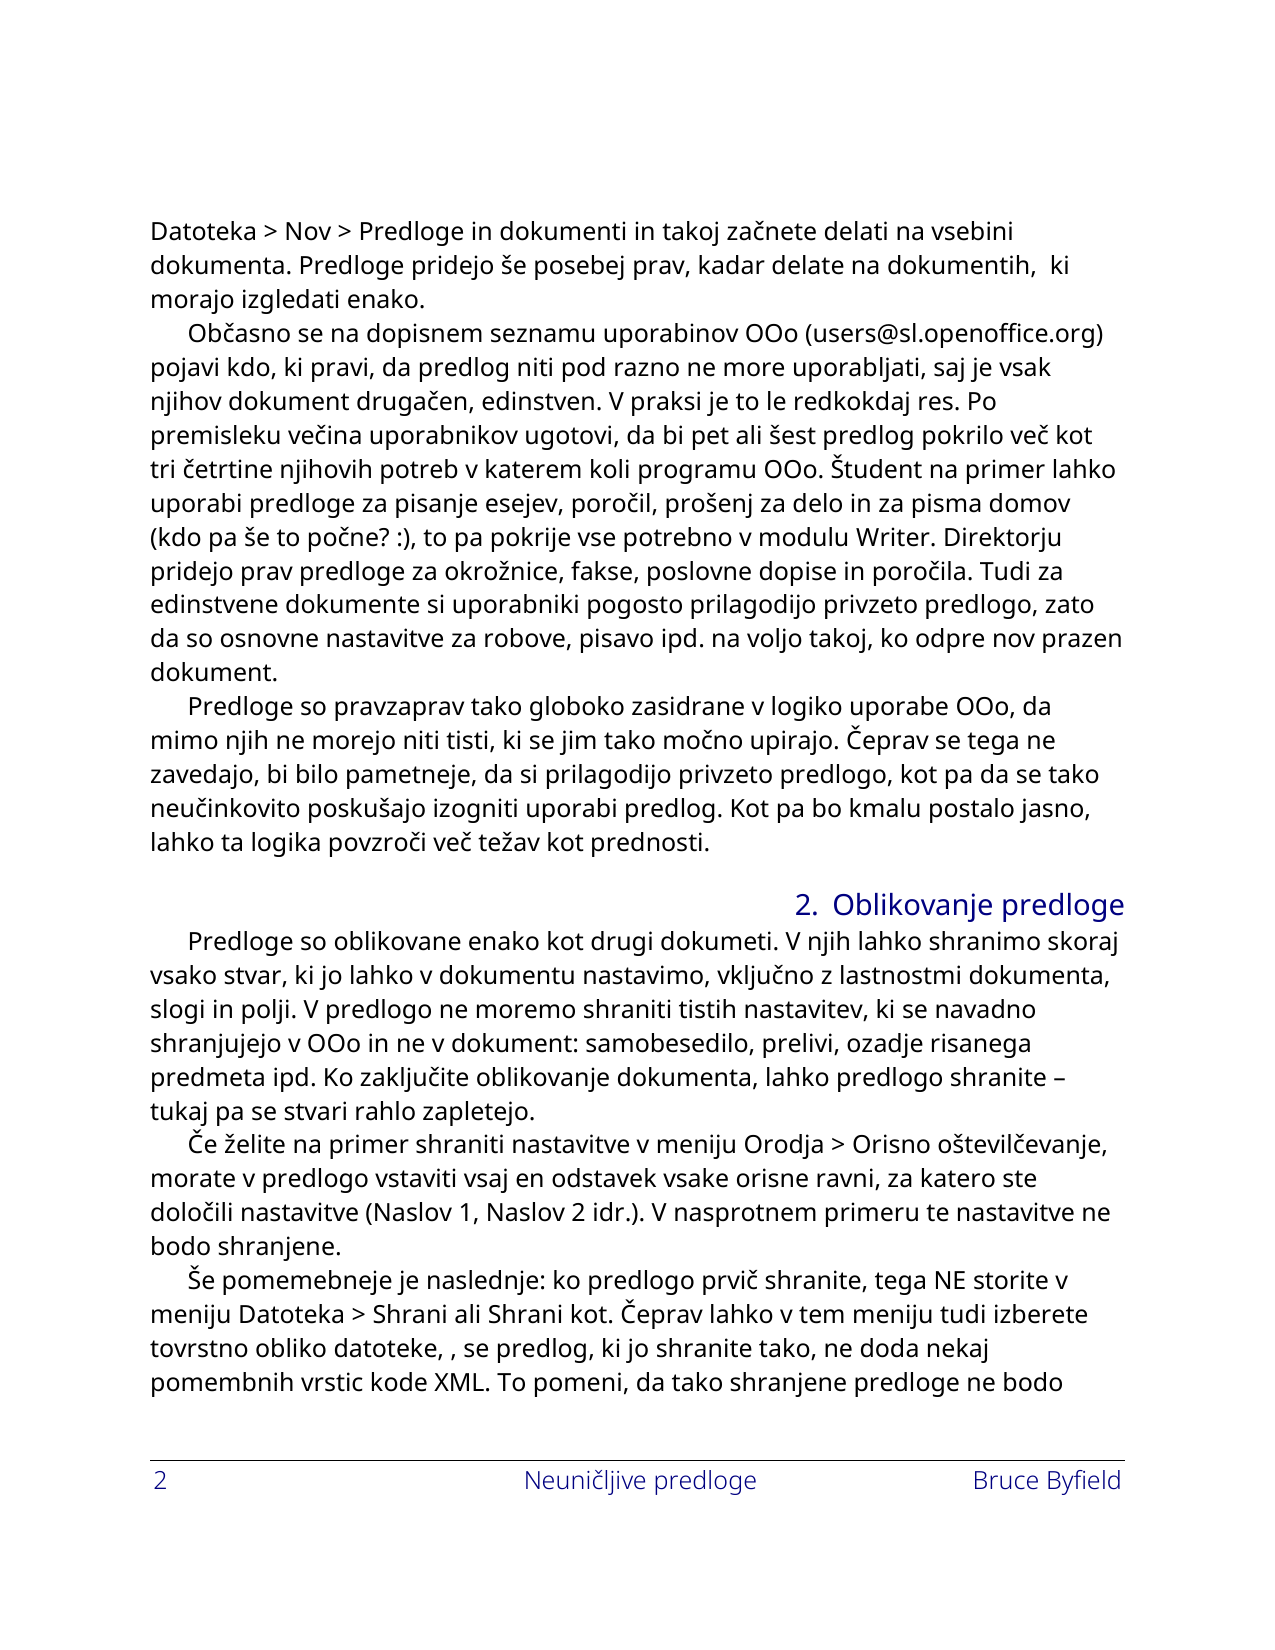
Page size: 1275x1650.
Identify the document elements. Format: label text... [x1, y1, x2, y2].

text Občasno se na dopisnem seznamu uporabinov OOo (users@sl.openoffice.org) pojavi kdo, ki pravi, da predlog niti pod razno ne more uporabljati, saj je vsak njihov dokument drugačen, edinstven. V praksi je to le redkokdaj res. Po premisleku večina uporabnikov ugotovi, da bi pet ali šest predlog pokrilo več kot tri četrtine njihovih potreb v katerem koli programu OOo. Študent na primer lahko uporabi predloge za pisanje esejev, poročil, prošenj za delo in za pisma domov (kdo pa še to počne? :), to pa pokrije vse potrebno v modulu Writer. Direktorju pridejo prav predloge za okrožnice, fakse, poslovne dopise in poročila. Tudi za edinstvene dokumente si uporabniki pogosto prilagodijo privzeto predlogo, zato da so osnovne nastavitve za robove, pisavo ipd. na voljo takoj, ko odpre nov prazen dokument. [150, 316, 1125, 689]
text Predloge so pravzaprav tako globoko zasidrane v logiko uporabe OOo, da mimo njih ne morejo niti tisti, ki se jim tako močno upirajo. Čeprav se tega ne zavedajo, bi bilo pametneje, da si prilagodijo privzeto predlogo, kot pa da se tako neučinkovito poskušajo izogniti uporabi predlog. Kot pa bo kmalu postalo jasno, lahko ta logika povzroči več težav kot prednosti. [150, 689, 1125, 859]
text Datoteka > Nov > Predloge in dokumenti in takoj začnete delati na vsebini dokumenta. Predloge pridejo še posebej prav, kadar delate na dokumentih, ki morajo izgledati enako. [150, 214, 1125, 316]
text Predloge so oblikovane enako kot drugi dokumeti. V njih lahko shranimo skoraj vsako stvar, ki jo lahko v dokumentu nastavimo, vključno z lastnostmi dokumenta, slogi in polji. V predlogo ne moremo shraniti tistih nastavitev, ki se navadno shranjujejo v OOo in ne v dokument: samobesedilo, prelivi, ozadje risanega predmeta ipd. Ko zaključite oblikovanje dokumenta, lahko predlogo shranite – tukaj pa se stvari rahlo zapletejo. [150, 924, 1125, 1127]
text Še pomemebneje je naslednje: ko predlogo prvič shranite, tega NE storite v meniju Datoteka > Shrani ali Shrani kot. Čeprav lahko v tem meniju tudi izberete tovrstno obliko datoteke, , se predlog, ki jo shranite tako, ne doda nekaj pomembnih vrstic kode XML. To pomeni, da tako shranjene predloge ne bodo [150, 1263, 1125, 1399]
subtitle Oblikovanje predloge [150, 884, 1125, 924]
text Če želite na primer shraniti nastavitve v meniju Orodja > Orisno oštevilčevanje, morate v predlogo vstaviti vsaj en odstavek vsake orisne ravni, za katero ste določili nastavitve (Naslov 1, Naslov 2 idr.). V nasprotnem primeru te nastavitve ne bodo shranjene. [150, 1127, 1125, 1263]
